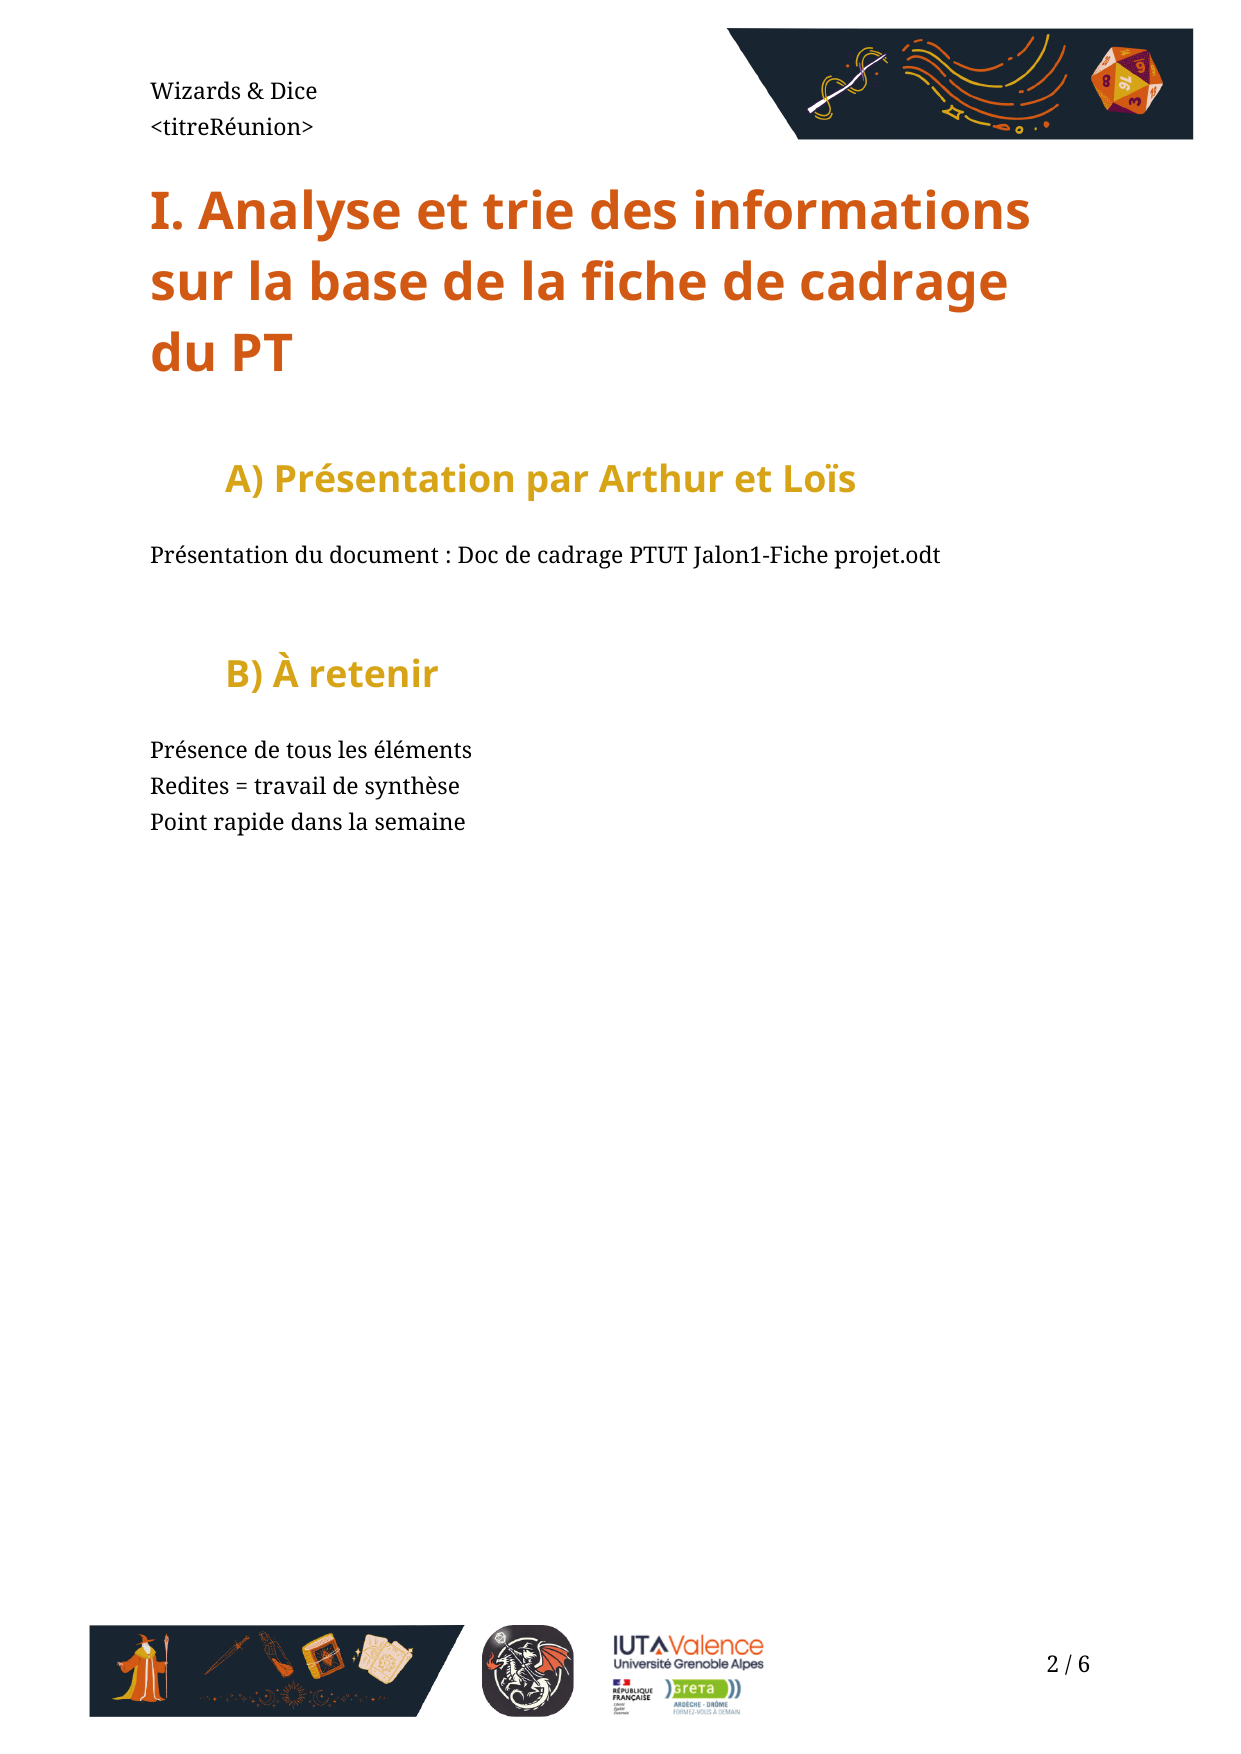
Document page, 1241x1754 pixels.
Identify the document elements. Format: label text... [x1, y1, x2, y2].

text Présentation du document : Doc de cadrage PTUT Jalon1-Fiche projet.odt [150, 539, 1090, 571]
picture [720, 18, 1208, 153]
subtitle I. Analyse et trie des informations sur la base de la fiche de cadrage du PT [150, 174, 1090, 387]
subtitle B) À retenir [225, 647, 1090, 698]
text Redites = travail de synthèse [150, 770, 1090, 801]
text Présence de tous les éléments [150, 734, 1090, 766]
subtitle A) Présentation par Arthur et Loïs [225, 452, 1090, 503]
text Point rapide dans la semaine [150, 806, 1090, 837]
picture [81, 1614, 788, 1726]
